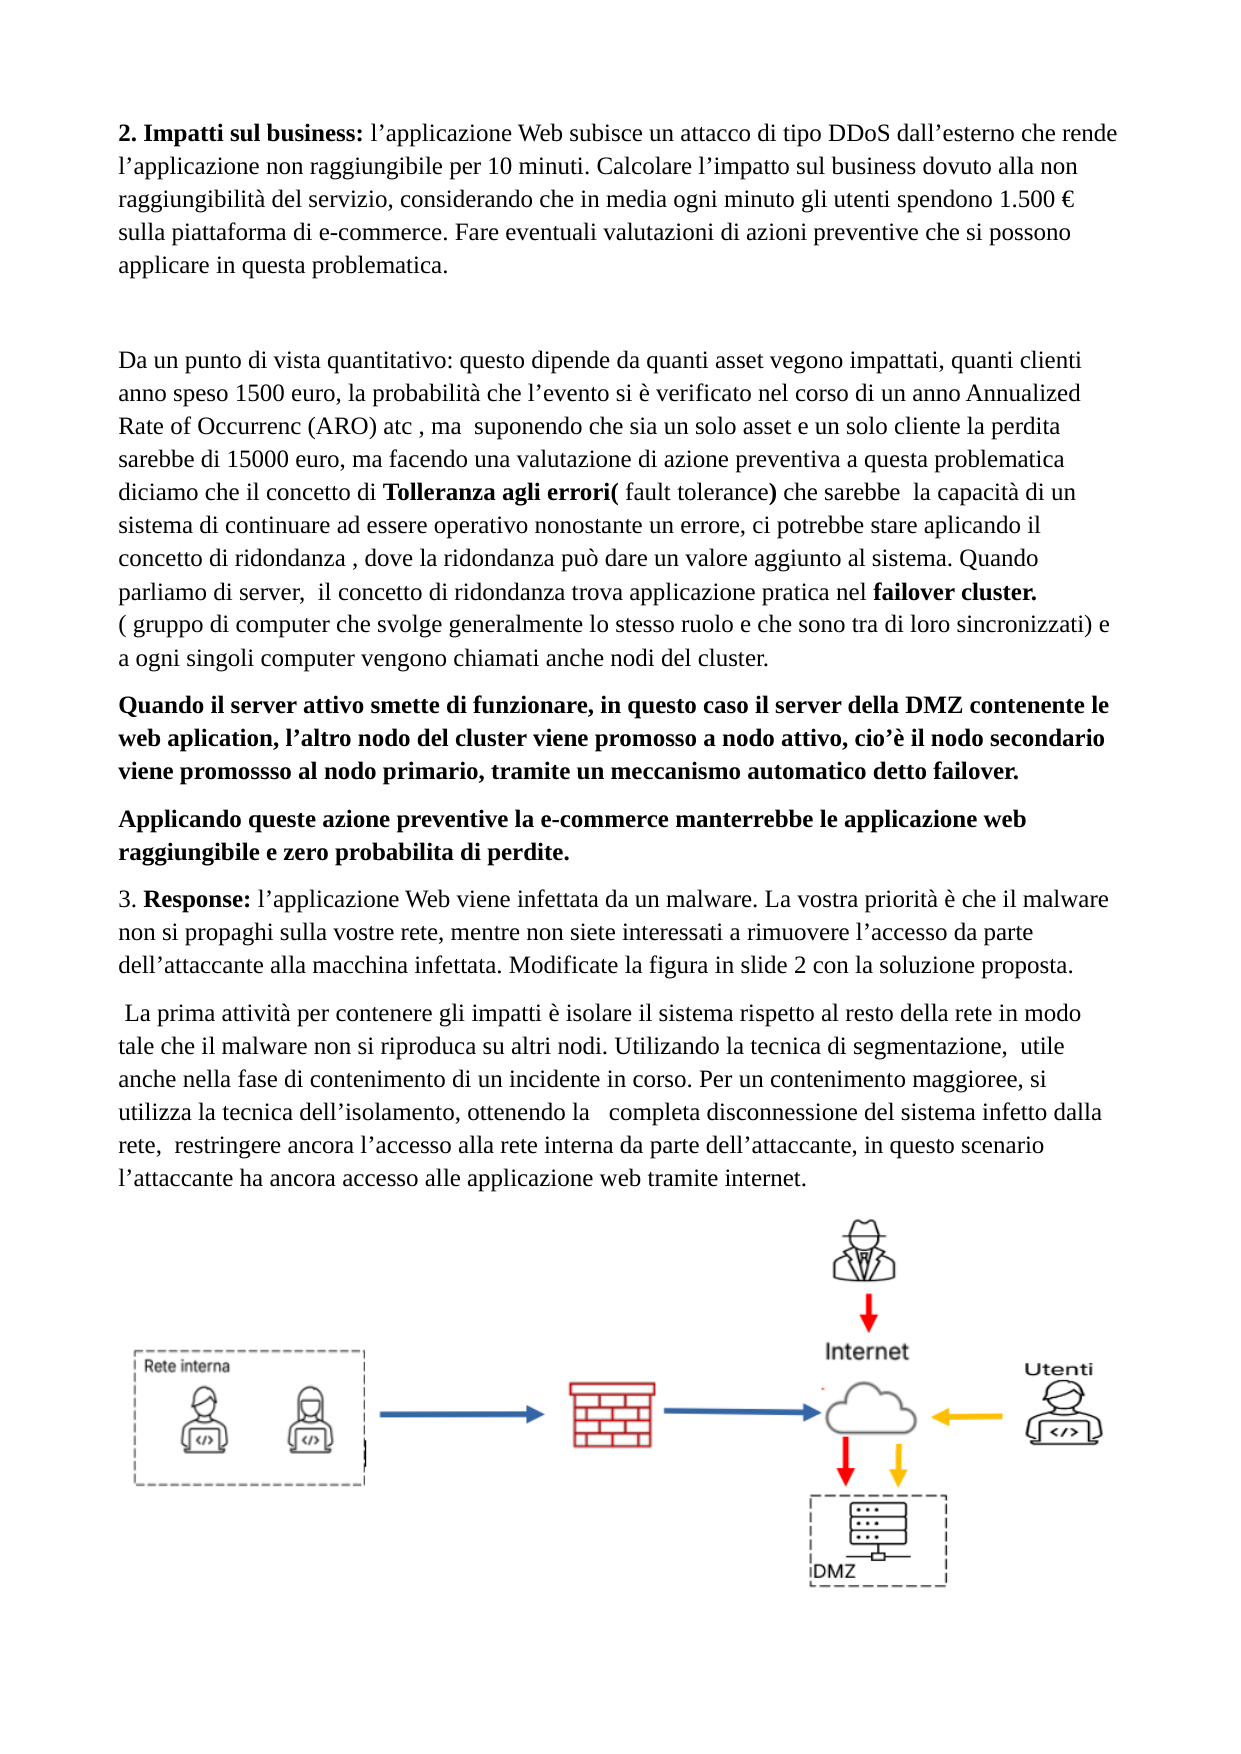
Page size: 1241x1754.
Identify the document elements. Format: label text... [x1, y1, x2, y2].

text La prima attività per contenere gli impatti è isolare il sistema rispetto al resto della rete in modo tale che il malware non si riproduca su altri nodi. Utilizando la tecnica di segmentazione, utile anche nella fase di contenimento di un incidente in corso. Per un contenimento maggioree, si utilizza la tecnica dell’isolamento, ottenendo la completa disconnessione del sistema infetto dalla rete, restringere ancora l’accesso alla rete interna da parte dell’attaccante, in questo scenario l’attaccante ha ancora accesso alle applicazione web tramite internet. [118, 998, 1122, 1192]
text Quando il server attivo smette di funzionare, in questo caso il server della DMZ contenente le web aplication, l’altro nodo del cluster viene promosso a nodo attivo, cio’è il nodo secondario viene promossso al nodo primario, tramite un meccanismo automatico detto failover. [118, 690, 1122, 785]
text 2. Impatti sul business: lʼapplicazione Web subisce un attacco di tipo DDoS dallʼesterno che rende lʼapplicazione non raggiungibile per 10 minuti. Calcolare lʼimpatto sul business dovuto alla non raggiungibilità del servizio, considerando che in media ogni minuto gli utenti spendono 1.500 € sulla piattaforma di e-commerce. Fare eventuali valutazioni di azioni preventive che si possono applicare in questa problematica. [118, 118, 1122, 279]
text Applicando queste azione preventive la e-commerce manterrebbe le applicazione web raggiungibile e zero probabilita di perdite. [118, 804, 1122, 866]
picture [118, 1210, 1123, 1590]
text Da un punto di vista quantitativo: questo dipende da quanti asset vegono impattati, quanti clienti anno speso 1500 euro, la probabilità che l’evento si è verificato nel corso di un anno Annualized Rate of Occurrenc (ARO) atc , ma suponendo che sia un solo asset e un solo cliente la perdita sarebbe di 15000 euro, ma facendo una valutazione di azione preventiva a questa problematica diciamo che il concetto di Tolleranza agli errori( fault tolerance) che sarebbe la capacità di un sistema di continuare ad essere operativo nonostante un errore, ci potrebbe stare aplicando il concetto di ridondanza , dove la ridondanza può dare un valore aggiunto al sistema. Quando parliamo di server, il concetto di ridondanza trova applicazione pratica nel failover cluster.( gruppo di computer che svolge generalmente lo stesso ruolo e che sono tra di loro sincronizzati) e a ogni singoli computer vengono chiamati anche nodi del cluster. [118, 345, 1122, 671]
text 3. Response: lʼapplicazione Web viene infettata da un malware. La vostra priorità è che il malware non si propaghi sulla vostre rete, mentre non siete interessati a rimuovere lʼaccesso da parte dellʼattaccante alla macchina infettata. Modificate la figura in slide 2 con la soluzione proposta. [118, 884, 1122, 979]
